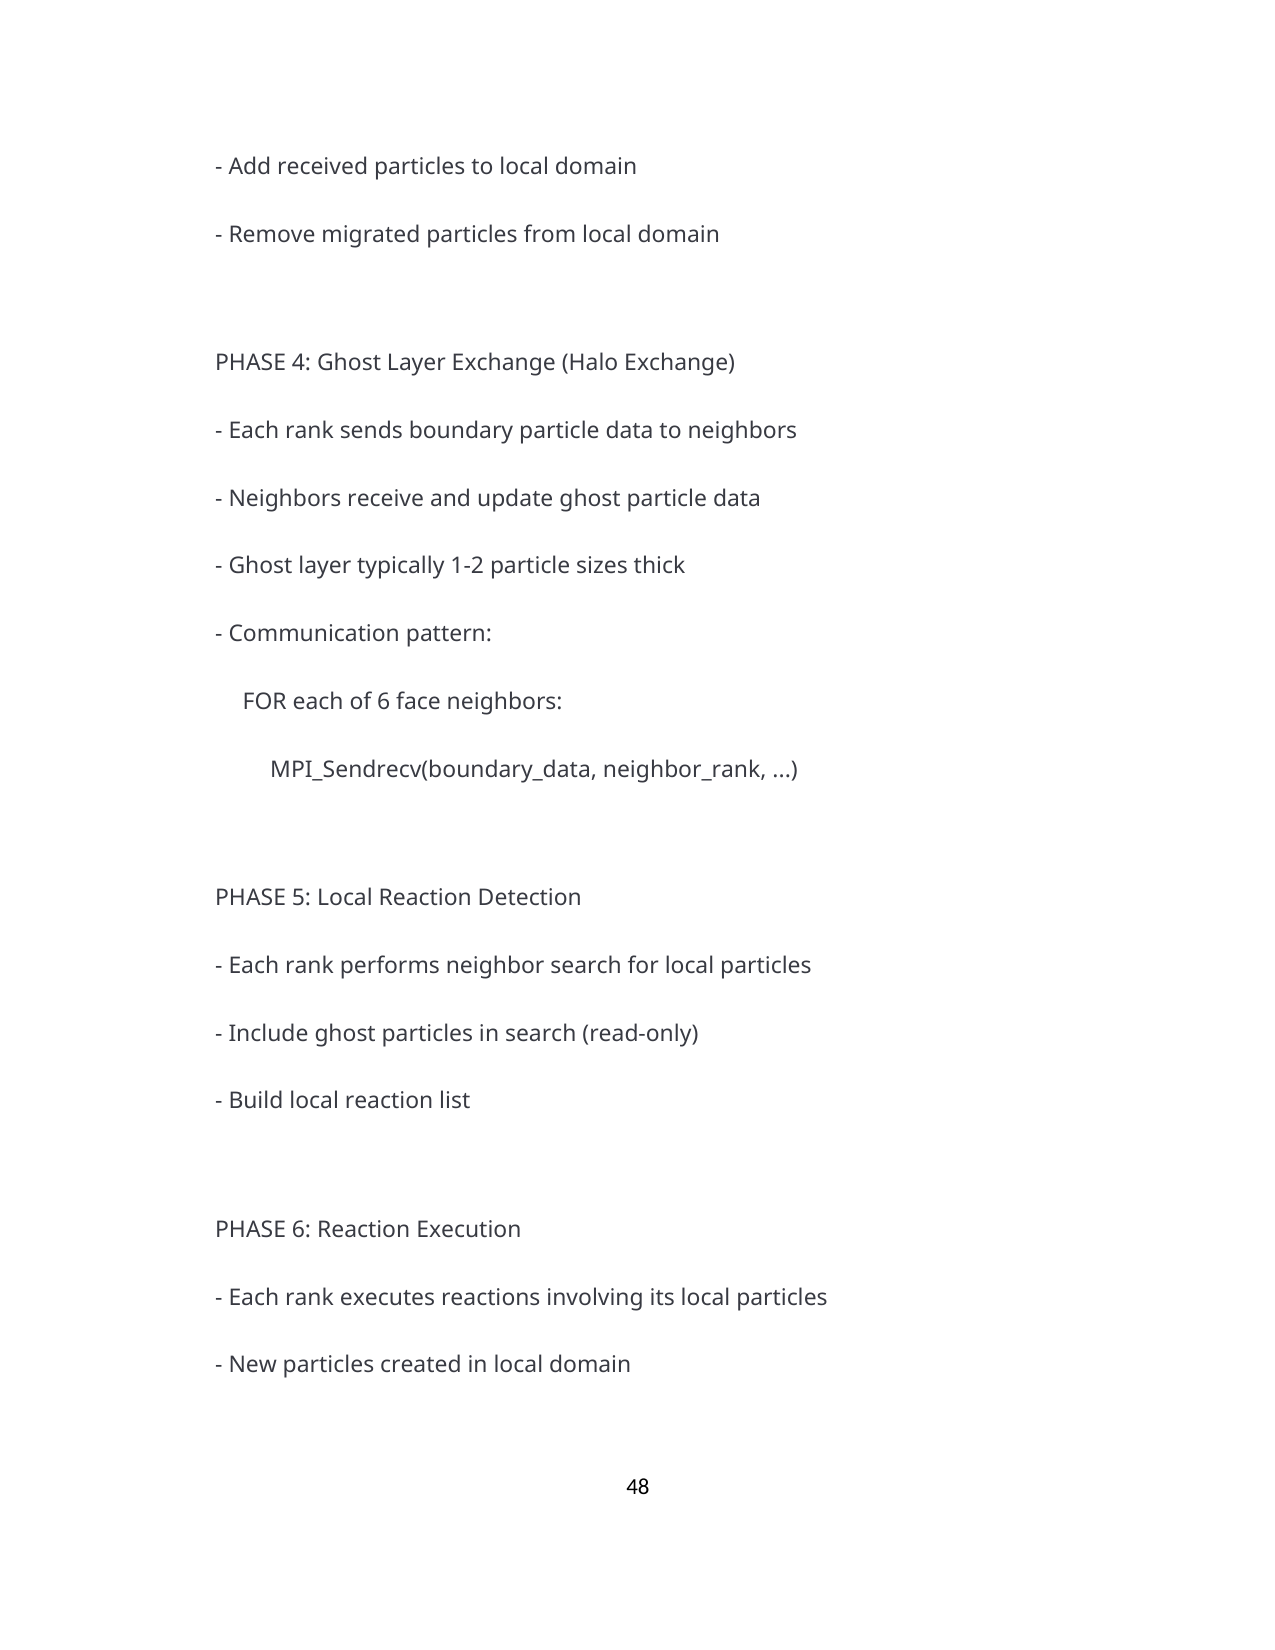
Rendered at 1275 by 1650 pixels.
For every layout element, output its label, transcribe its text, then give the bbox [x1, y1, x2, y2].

text - Remove migrated particles from local domain [187, 218, 1087, 249]
text - Ghost layer typically 1-2 particle sizes thick [187, 549, 1087, 581]
text - Each rank executes reactions involving its local particles [187, 1280, 1087, 1312]
text FOR each of 6 face neighbors: [187, 685, 1087, 716]
text MPI_Sendrecv(boundary_data, neighbor_rank, ...) [187, 752, 1087, 784]
text - Neighbors receive and update ghost particle data [187, 482, 1087, 513]
text - Communication pattern: [187, 617, 1087, 648]
text - Build local reaction list [187, 1084, 1087, 1115]
text - Include ghost particles in search (read-only) [187, 1016, 1087, 1048]
text - Each rank performs neighbor search for local particles [187, 949, 1087, 980]
text PHASE 5: Local Reaction Detection [187, 881, 1087, 912]
text PHASE 4: Ghost Layer Exchange (Halo Exchange) [187, 346, 1087, 377]
text - New particles created in local domain [187, 1348, 1087, 1379]
text - Add received particles to local domain [187, 150, 1087, 181]
text - Each rank sends boundary particle data to neighbors [187, 414, 1087, 445]
text PHASE 6: Reaction Execution [187, 1213, 1087, 1244]
